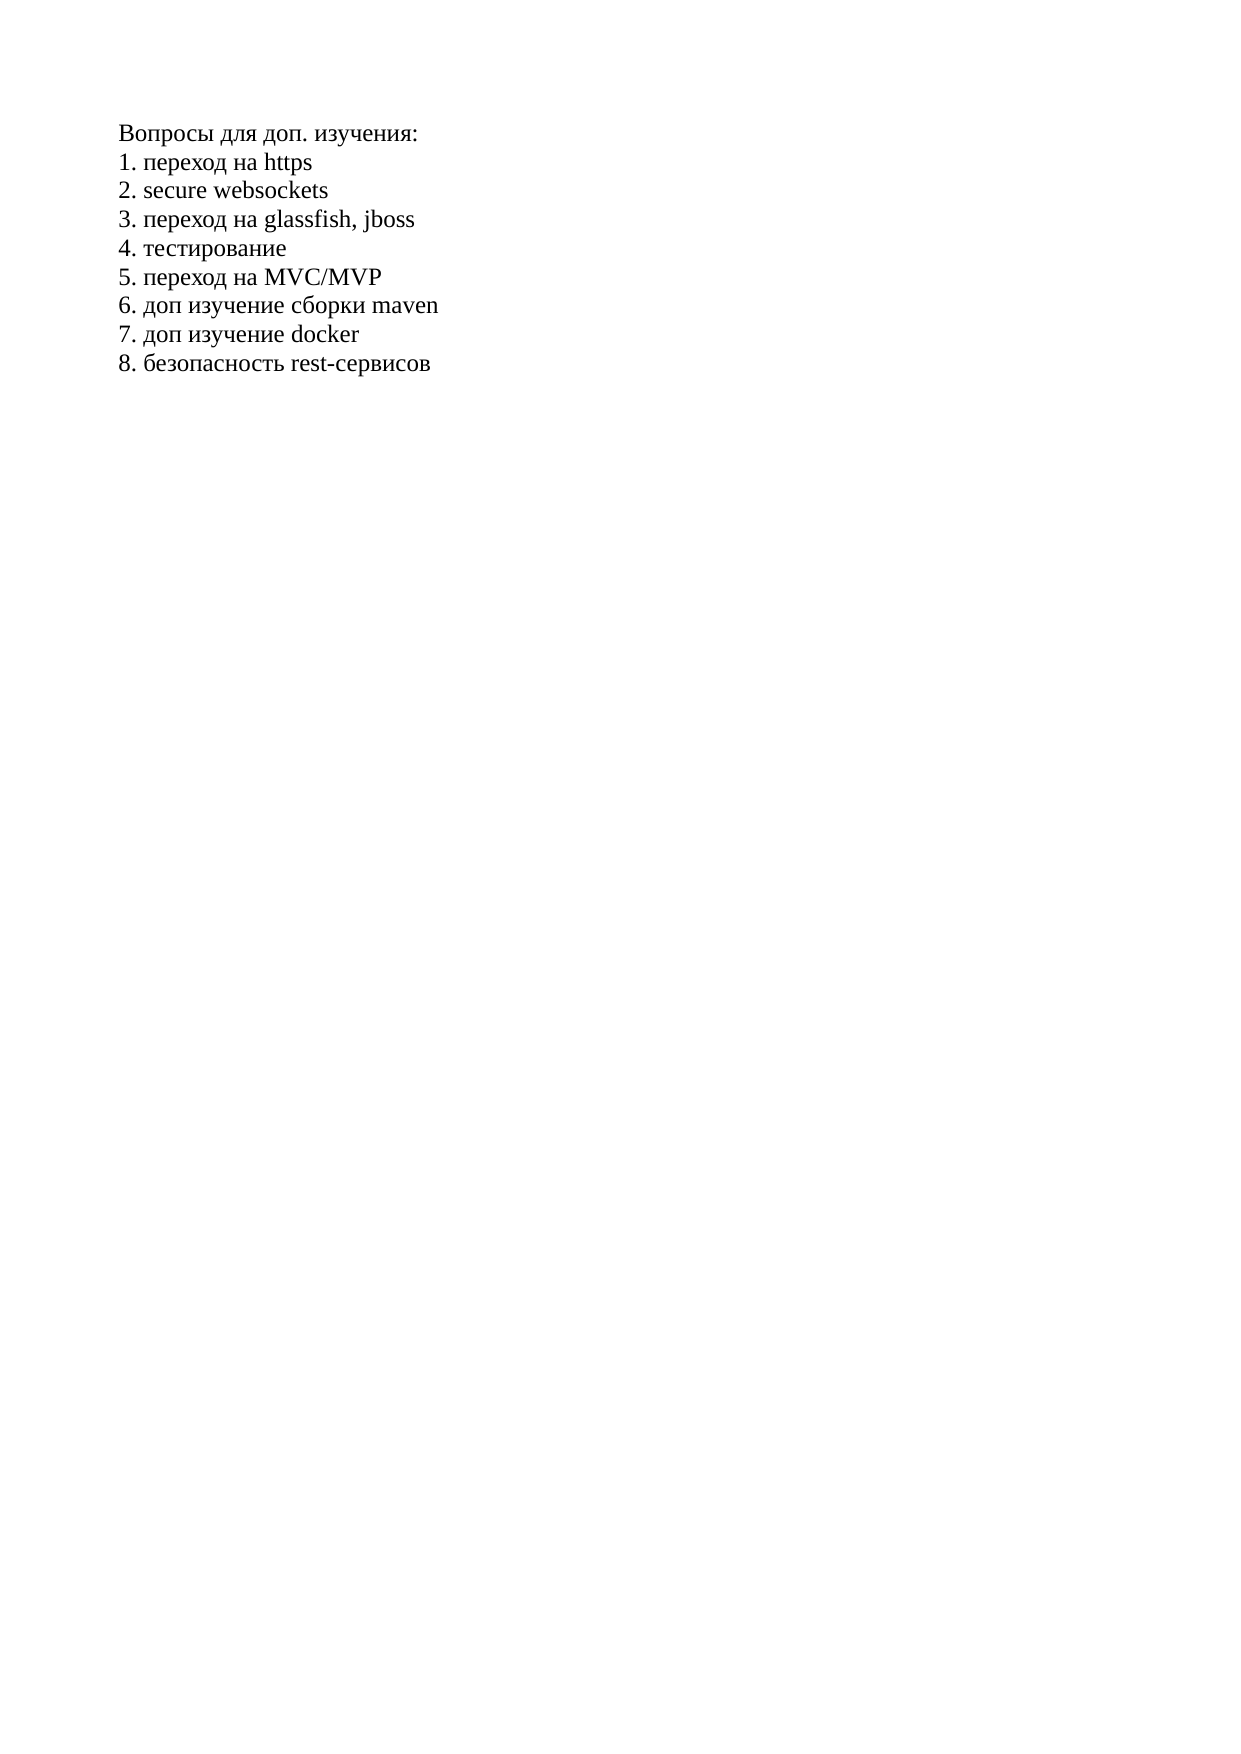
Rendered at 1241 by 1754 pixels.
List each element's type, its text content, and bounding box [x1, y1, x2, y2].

text 6. доп изучение сборки maven [118, 291, 1122, 319]
text 3. переход на glassfish, jboss [118, 204, 1122, 233]
text 1. переход на https [118, 147, 1122, 176]
text 8. безопасность rest-сервисов [118, 348, 1122, 377]
text Вопросы для доп. изучения: [118, 118, 1122, 147]
text 5. переход на MVC/MVP [118, 262, 1122, 291]
text 7. доп изучение docker [118, 319, 1122, 348]
text 2. secure websockets [118, 176, 1122, 204]
text 4. тестирование [118, 233, 1122, 262]
